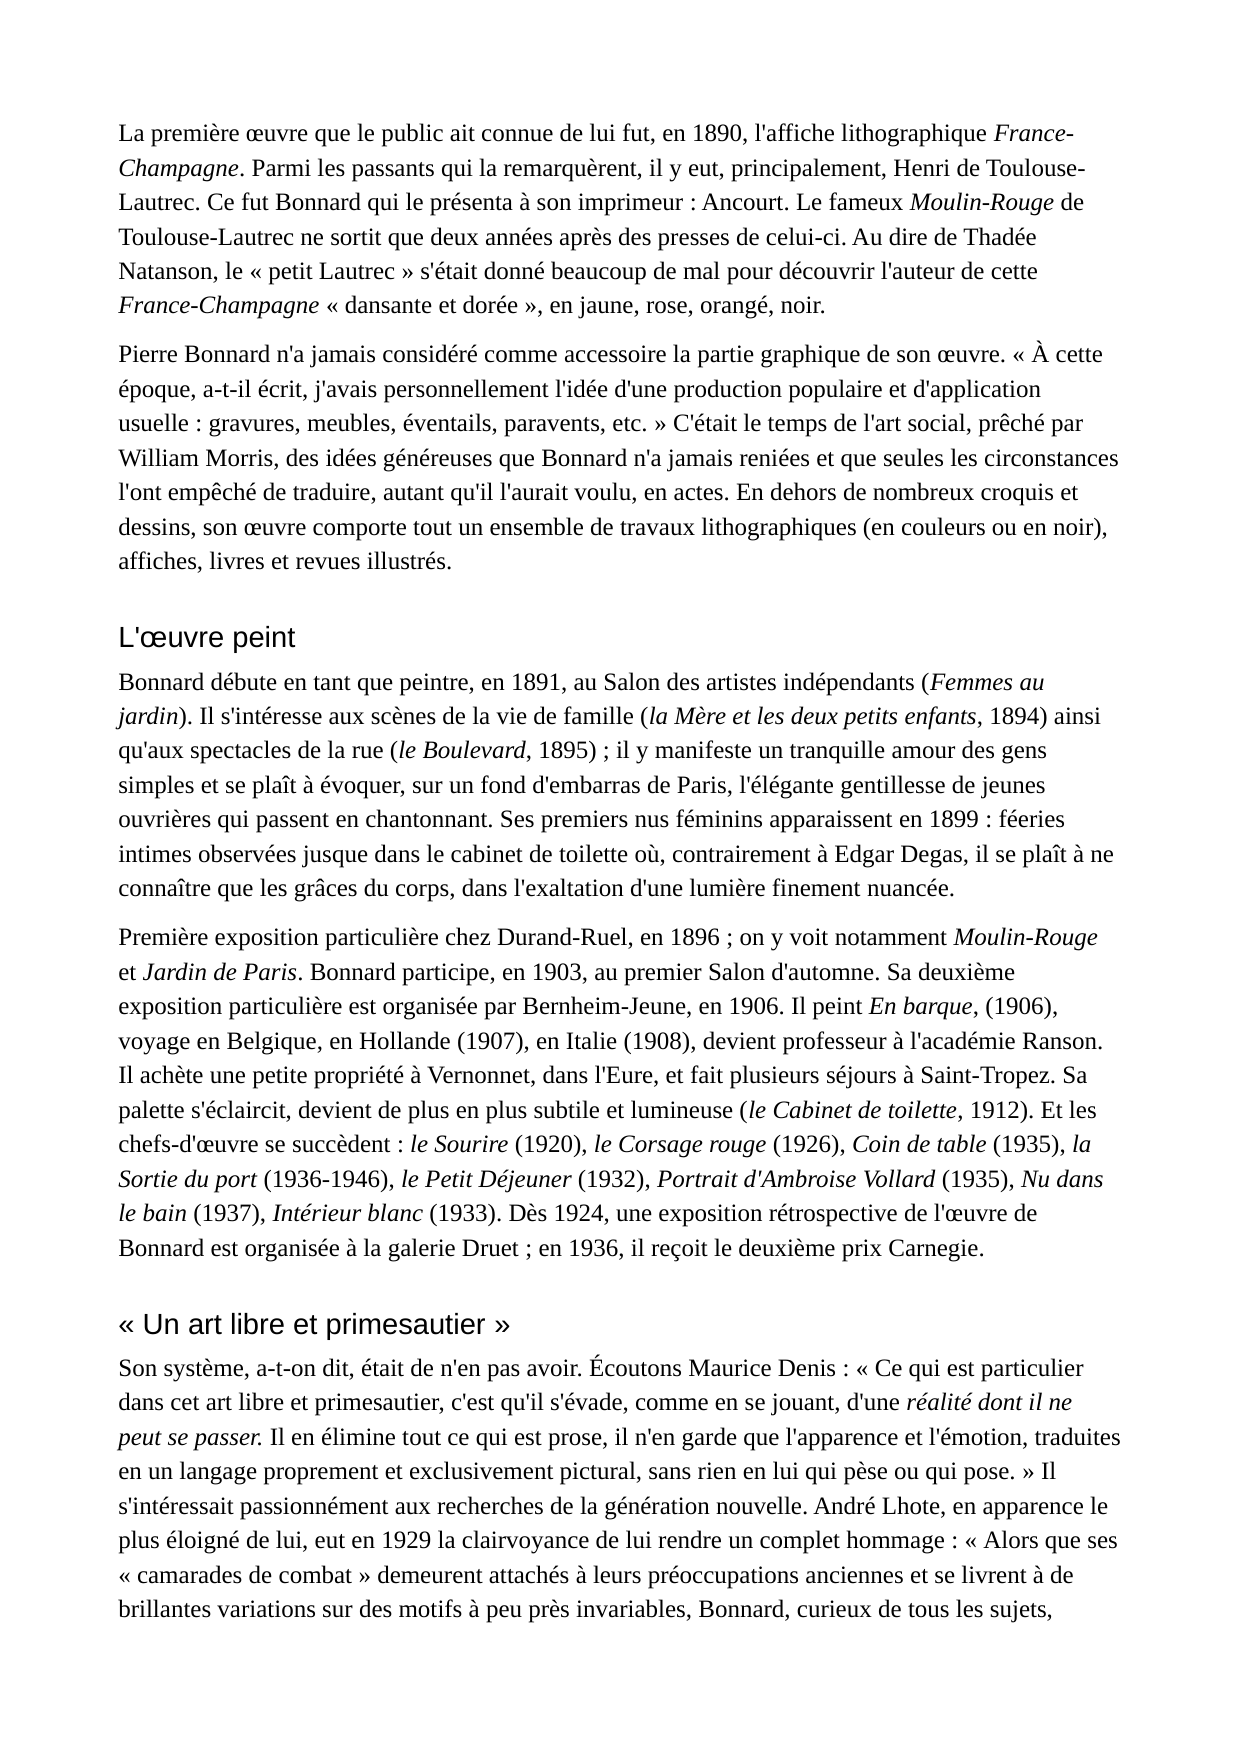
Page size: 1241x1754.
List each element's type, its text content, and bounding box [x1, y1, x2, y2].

text Bonnard débute en tant que peintre, en 1891, au Salon des artistes indépendants (Femmes au jardin). Il s'intéresse aux scènes de la vie de famille (la Mère et les deux petits enfants, 1894) ainsi qu'aux spectacles de la rue (le Boulevard, 1895) ; il y manifeste un tranquille amour des gens simples et se plaît à évoquer, sur un fond d'embarras de Paris, l'élégante gentillesse de jeunes ouvrières qui passent en chantonnant. Ses premiers nus féminins apparaissent en 1899 : féeries intimes observées jusque dans le cabinet de toilette où, contrairement à Edgar Degas, il se plaît à ne connaître que les grâces du corps, dans l'exaltation d'une lumière finement nuancée. [118, 667, 1122, 902]
text La première œuvre que le public ait connue de lui fut, en 1890, l'affiche lithographique France-Champagne. Parmi les passants qui la remarquèrent, il y eut, principalement, Henri de Toulouse-Lautrec. Ce fut Bonnard qui le présenta à son imprimeur : Ancourt. Le fameux Moulin-Rouge de Toulouse-Lautrec ne sortit que deux années après des presses de celui-ci. Au dire de Thadée Natanson, le « petit Lautrec » s'était donné beaucoup de mal pour découvrir l'auteur de cette France-Champagne « dansante et dorée », en jaune, rose, orangé, noir. [118, 118, 1122, 319]
subtitle L'œuvre peint [118, 621, 1122, 654]
text Première exposition particulière chez Durand-Ruel, en 1896 ; on y voit notamment Moulin-Rouge et Jardin de Paris. Bonnard participe, en 1903, au premier Salon d'automne. Sa deuxième exposition particulière est organisée par Bernheim-Jeune, en 1906. Il peint En barque, (1906), voyage en Belgique, en Hollande (1907), en Italie (1908), devient professeur à l'académie Ranson. Il achète une petite propriété à Vernonnet, dans l'Eure, et fait plusieurs séjours à Saint-Tropez. Sa palette s'éclaircit, devient de plus en plus subtile et lumineuse (le Cabinet de toilette, 1912). Et les chefs-d'œuvre se succèdent : le Sourire (1920), le Corsage rouge (1926), Coin de table (1935), la Sortie du port (1936-1946), le Petit Déjeuner (1932), Portrait d'Ambroise Vollard (1935), Nu dans le bain (1937), Intérieur blanc (1933). Dès 1924, une exposition rétrospective de l'œuvre de Bonnard est organisée à la galerie Druet ; en 1936, il reçoit le deuxième prix Carnegie. [118, 922, 1122, 1262]
text Son système, a-t-on dit, était de n'en pas avoir. Écoutons Maurice Denis : « Ce qui est particulier dans cet art libre et primesautier, c'est qu'il s'évade, comme en se jouant, d'une réalité dont il ne peut se passer. Il en élimine tout ce qui est prose, il n'en garde que l'apparence et l'émotion, traduites en un langage proprement et exclusivement pictural, sans rien en lui qui pèse ou qui pose. » Il s'intéressait passionnément aux recherches de la génération nouvelle. André Lhote, en apparence le plus éloigné de lui, eut en 1929 la clairvoyance de lui rendre un complet hommage : « Alors que ses « camarades de combat » demeurent attachés à leurs préoccupations anciennes et se livrent à de brillantes variations sur des motifs à peu près invariables, Bonnard, curieux de tous les sujets, [118, 1353, 1122, 1623]
text Pierre Bonnard n'a jamais considéré comme accessoire la partie graphique de son œuvre. « À cette époque, a-t-il écrit, j'avais personnellement l'idée d'une production populaire et d'application usuelle : gravures, meubles, éventails, paravents, etc. » C'était le temps de l'art social, prêché par William Morris, des idées généreuses que Bonnard n'a jamais reniées et que seules les circonstances l'ont empêché de traduire, autant qu'il l'aurait voulu, en actes. En dehors de nombreux croquis et dessins, son œuvre comporte tout un ensemble de travaux lithographiques (en couleurs ou en noir), affiches, livres et revues illustrés. [118, 339, 1122, 575]
subtitle « Un art libre et primesautier » [118, 1307, 1122, 1340]
